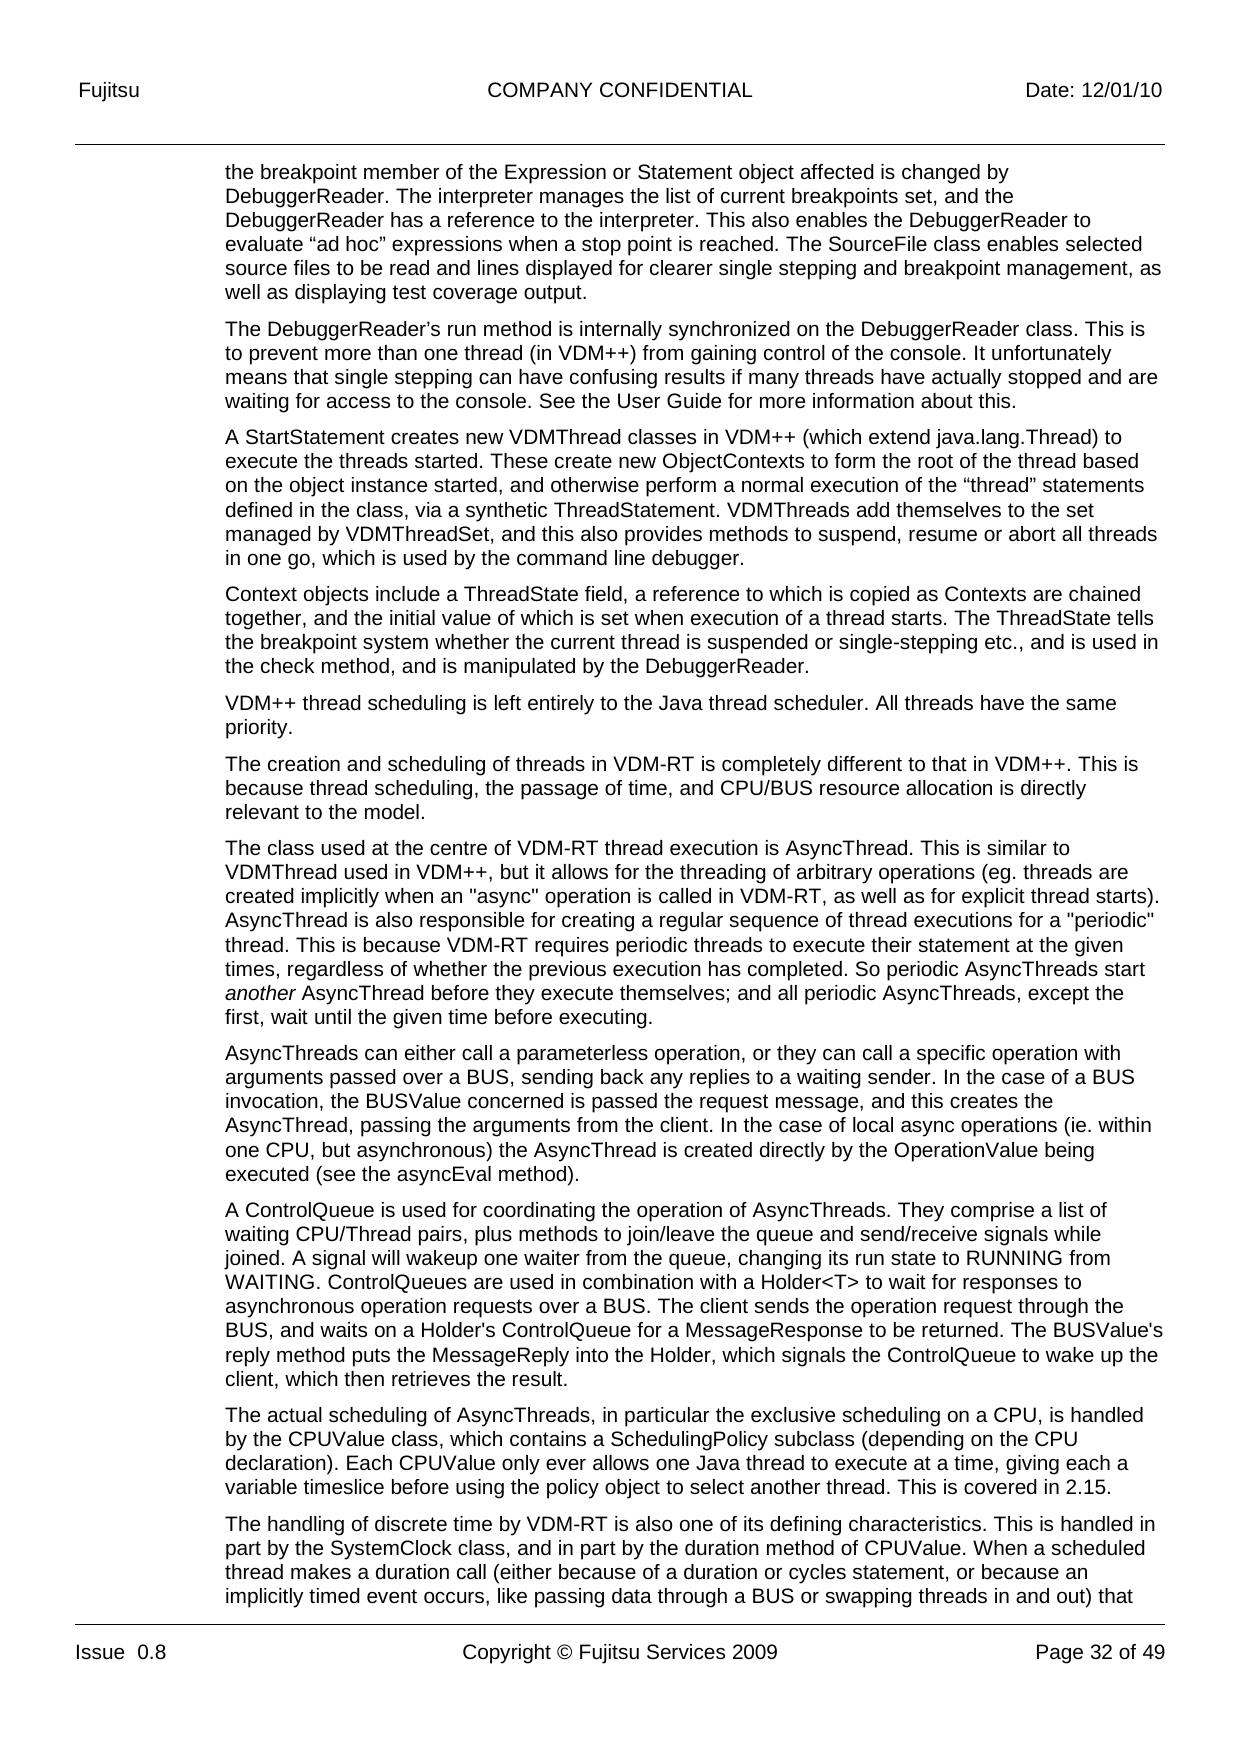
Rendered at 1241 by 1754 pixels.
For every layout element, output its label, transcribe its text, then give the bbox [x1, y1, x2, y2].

text A ControlQueue is used for coordinating the operation of AsyncThreads. They comprise a list of waiting CPU/Thread pairs, plus methods to join/leave the queue and send/receive signals while joined. A signal will wakeup one waiter from the queue, changing its run state to RUNNING from WAITING. ControlQueues are used in combination with a Holder<T> to wait for responses to asynchronous operation requests over a BUS. The client sends the operation request through the BUS, and waits on a Holder's ControlQueue for a MessageResponse to be returned. The BUSValue's reply method puts the MessageReply into the Holder, which signals the ControlQueue to wake up the client, which then retrieves the result. [225, 1198, 1165, 1391]
text VDM++ thread scheduling is left entirely to the Java thread scheduler. All threads have the same priority. [225, 691, 1165, 739]
text A StartStatement creates new VDMThread classes in VDM++ (which extend java.lang.Thread) to execute the threads started. These create new ObjectContexts to form the root of the thread based on the object instance started, and otherwise perform a normal execution of the “thread” statements defined in the class, via a synthetic ThreadStatement. VDMThreads add themselves to the set managed by VDMThreadSet, and this also provides methods to suspend, resume or abort all threads in one go, which is used by the command line debugger. [225, 425, 1165, 570]
text The class used at the centre of VDM-RT thread execution is AsyncThread. This is similar to VDMThread used in VDM++, but it allows for the threading of arbitrary operations (eg. threads are created implicitly when an "async" operation is called in VDM-RT, as well as for explicit thread starts). AsyncThread is also responsible for creating a regular sequence of thread executions for a "periodic" thread. This is because VDM-RT requires periodic threads to execute their statement at the given times, regardless of whether the previous execution has completed. So periodic AsyncThreads start another AsyncThread before they execute themselves; and all periodic AsyncThreads, except the first, wait until the given time before executing. [225, 836, 1165, 1029]
text Context objects include a ThreadState field, a reference to which is copied as Contexts are chained together, and the initial value of which is set when execution of a thread starts. The ThreadState tells the breakpoint system whether the current thread is suspended or single-stepping etc., and is used in the check method, and is manipulated by the DebuggerReader. [225, 582, 1165, 678]
text AsyncThreads can either call a parameterless operation, or they can call a specific operation with arguments passed over a BUS, sending back any replies to a waiting sender. In the case of a BUS invocation, the BUSValue concerned is passed the request message, and this creates the AsyncThread, passing the arguments from the client. In the case of local async operations (ie. within one CPU, but asynchronous) the AsyncThread is created directly by the OperationValue being executed (see the asyncEval method). [225, 1041, 1165, 1186]
text The creation and scheduling of threads in VDM-RT is completely different to that in VDM++. This is because thread scheduling, the passage of time, and CPU/BUS resource allocation is directly relevant to the model. [225, 752, 1165, 824]
text The handling of discrete time by VDM-RT is also one of its defining characteristics. This is handled in part by the SystemClock class, and in part by the duration method of CPUValue. When a scheduled thread makes a duration call (either because of a duration or cycles statement, or because an implicitly timed event occurs, like passing data through a BUS or swapping threads in and out) that [225, 1512, 1165, 1608]
text The actual scheduling of AsyncThreads, in particular the exclusive scheduling on a CPU, is handled by the CPUValue class, which contains a SchedulingPolicy subclass (depending on the CPU declaration). Each CPUValue only ever allows one Java thread to execute at a time, giving each a variable timeslice before using the policy object to select another thread. This is covered in 2.15. [225, 1403, 1165, 1499]
text The DebuggerReader’s run method is internally synchronized on the DebuggerReader class. This is to prevent more than one thread (in VDM++) from gaining control of the console. It unfortunately means that single stepping can have confusing results if many threads have actually stopped and are waiting for access to the console. See the User Guide for more information about this. [225, 317, 1165, 413]
text the breakpoint member of the Expression or Statement object affected is changed by DebuggerReader. The interpreter manages the list of current breakpoints set, and the DebuggerReader has a reference to the interpreter. This also enables the DebuggerReader to evaluate “ad hoc” expressions when a stop point is reached. The SourceFile class enables selected source files to be read and lines displayed for clearer single stepping and breakpoint management, as well as displaying test coverage output. [225, 160, 1165, 304]
